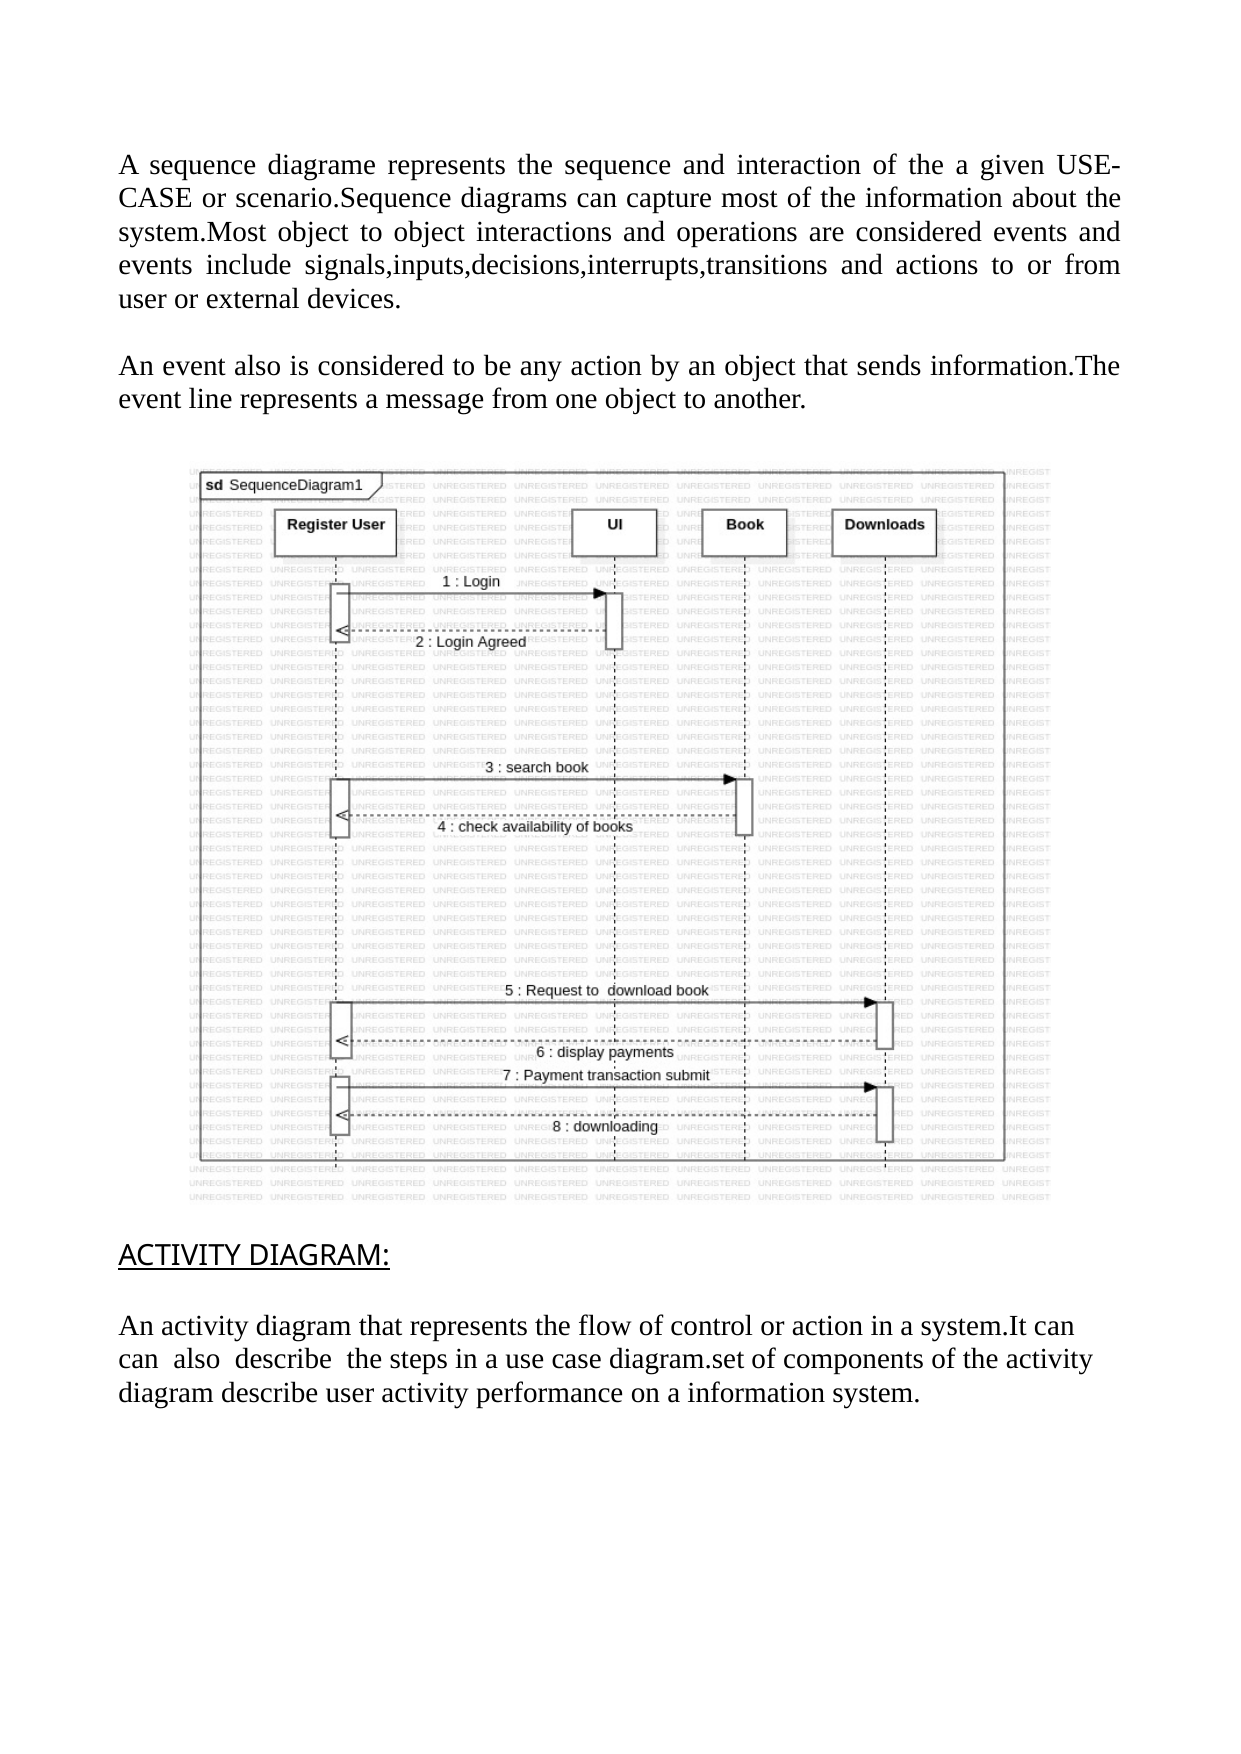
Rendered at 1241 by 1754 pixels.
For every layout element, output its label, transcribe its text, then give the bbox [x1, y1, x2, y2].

text ACTIVITY DIAGRAM: [118, 1234, 1122, 1274]
text An activity diagram that represents the flow of control or action in a system.It can can also describe the steps in a use case diagram.set of components of the activity diagram describe user activity performance on a information system. [118, 1308, 1122, 1408]
text A sequence diagrame represents the sequence and interaction of the a given USE-CASE or scenario.Sequence diagrams can capture most of the information about the system.Most object to object interactions and operations are considered events and events include signals,inputs,decisions,interrupts,transitions and actions to or from user or external devices. [118, 147, 1122, 314]
text An event also is considered to be any action by an object that sends information.The event line represents a message from one object to another. [118, 348, 1122, 415]
